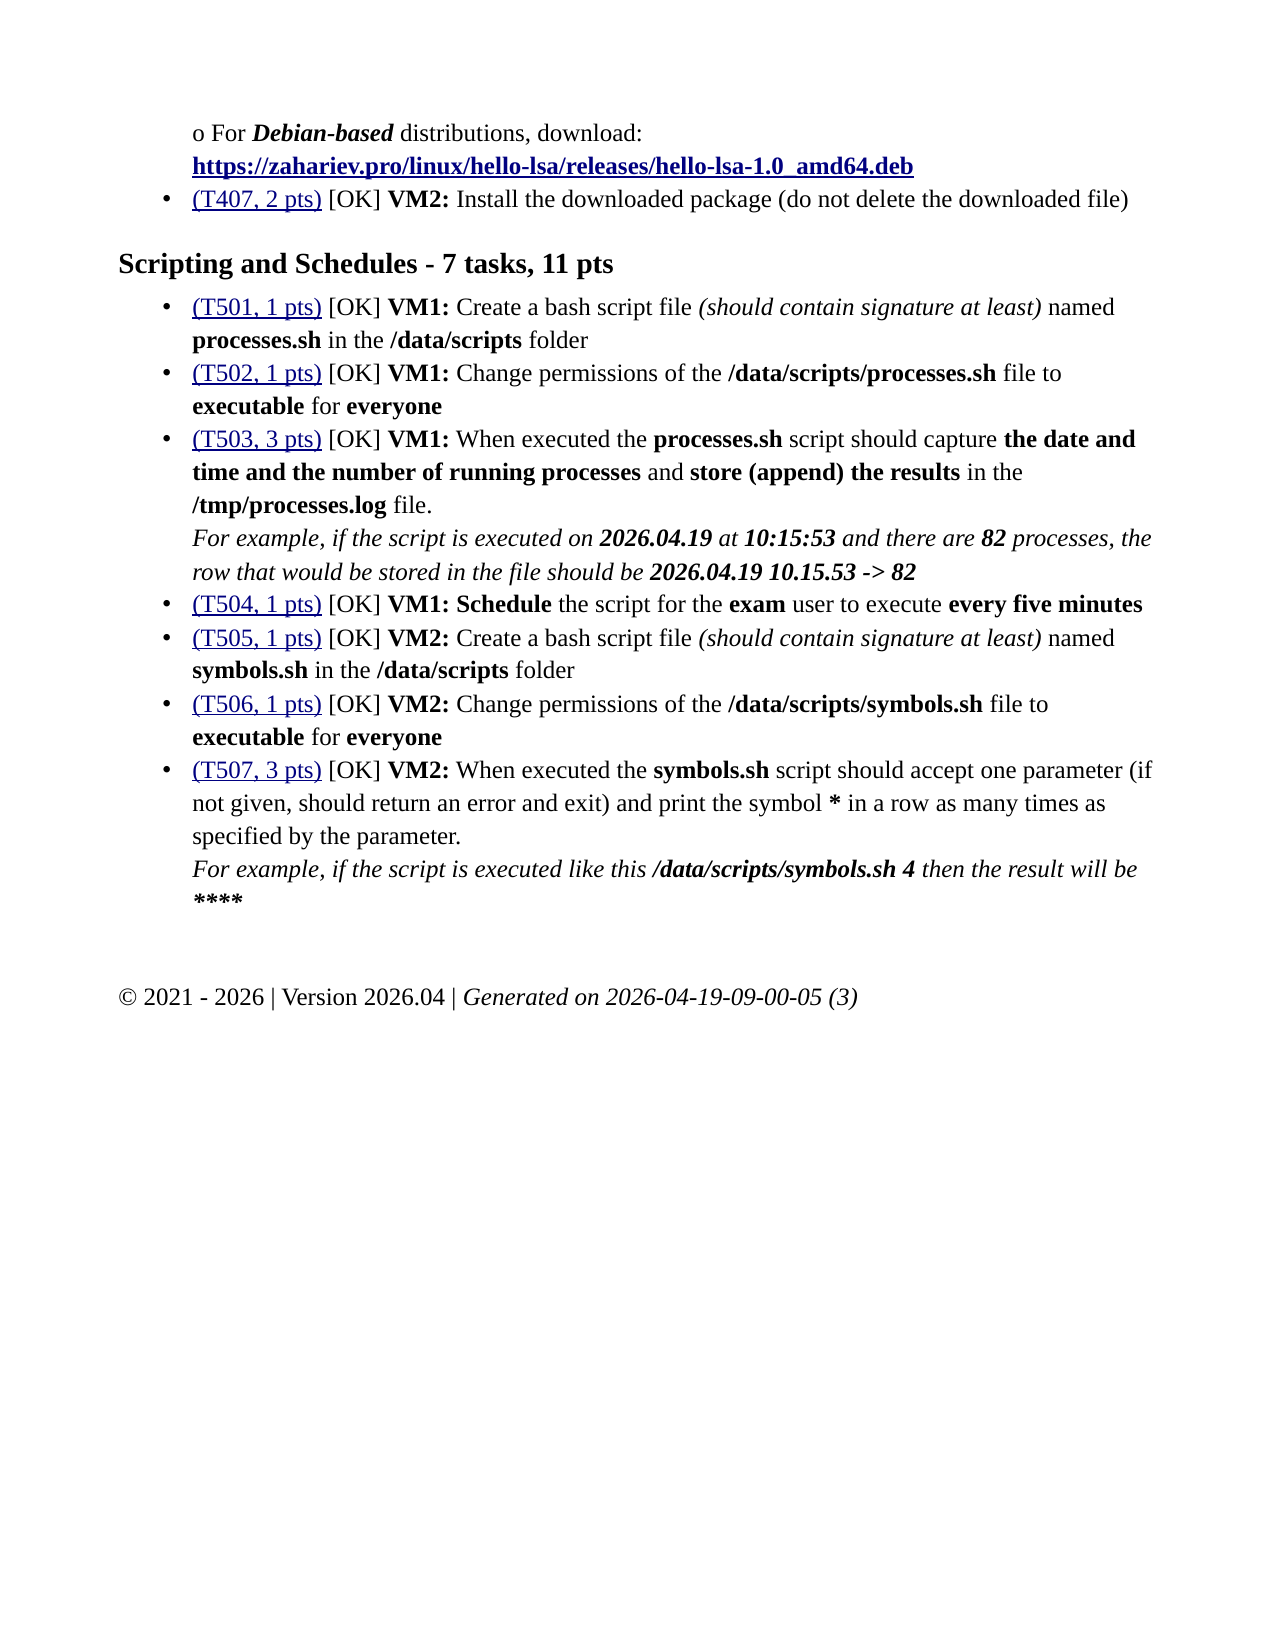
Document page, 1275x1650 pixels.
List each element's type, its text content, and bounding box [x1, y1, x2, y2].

list (T506, 1 pts) [OK] VM2: Change permissions of the /data/scripts/symbols.sh file to executable for everyone [162, 689, 1157, 750]
list (T507, 3 pts) [OK] VM2: When executed the symbols.sh script should accept one parameter (if not given, should return an error and exit) and print the symbol * in a row as many times as specified by the parameter. For example, if the script is executed like this /data/scripts/symbols.sh 4 then the result will be **** [162, 755, 1157, 916]
list (T503, 3 pts) [OK] VM1: When executed the processes.sh script should capture the date and time and the number of running processes and store (append) the results in the /tmp/processes.log file. For example, if the script is executed on 2026.04.19 at 10:15:53 and there are 82 processes, the row that would be stored in the file should be 2026.04.19 10.15.53 -> 82 [162, 424, 1157, 585]
text © 2021 - 2026 | Version 2026.04 | Generated on 2026-04-19-09-00-05 (3) [118, 982, 1157, 1011]
list (T505, 1 pts) [OK] VM2: Create a bash script file (should contain signature at least) named symbols.sh in the /data/scripts folder [162, 623, 1157, 684]
list o For Debian-based distributions, download: https://zahariev.pro/linux/hello-lsa/releases/hello-lsa-1.0_amd64.deb [162, 118, 1157, 180]
list (T407, 2 pts) [OK] VM2: Install the downloaded package (do not delete the downloaded file) [162, 184, 1157, 213]
list (T501, 1 pts) [OK] VM1: Create a bash script file (should contain signature at least) named processes.sh in the /data/scripts folder [162, 292, 1157, 354]
subtitle Scripting and Schedules - 7 tasks, 11 pts [118, 246, 1157, 280]
list (T504, 1 pts) [OK] VM1: Schedule the script for the exam user to execute every five minutes [162, 589, 1157, 618]
list (T502, 1 pts) [OK] VM1: Change permissions of the /data/scripts/processes.sh file to executable for everyone [162, 358, 1157, 420]
